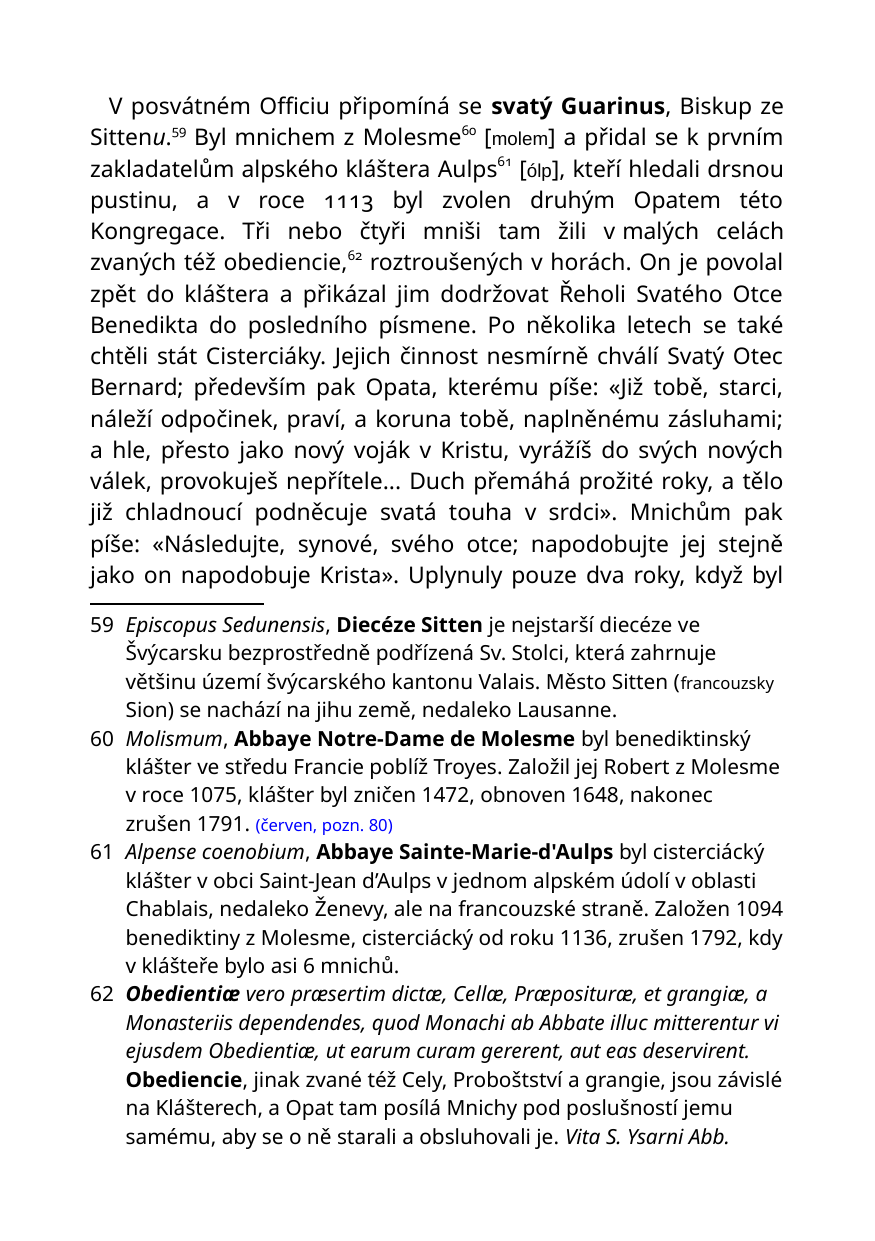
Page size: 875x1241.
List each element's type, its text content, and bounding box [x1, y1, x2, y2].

text V posvátném Officiu připomíná se svatý Guarinus, Biskup ze Sittenu. Byl mnichem z Molesme [molem] a přidal se k prvním zakladatelům alpského kláštera Aulps [ólp], kteří hledali drsnou pustinu, a v roce 1113 byl zvolen druhým Opatem této Kongregace. Tři nebo čtyři mniši tam žili v malých celách zvaných též obediencie, roztroušených v horách. On je povolal zpět do kláštera a přikázal jim dodržovat Řeholi Svatého Otce Benedikta do posledního písmene. Po několika letech se také chtěli stát Cisterciáky. Jejich činnost nesmírně chválí Svatý Otec Bernard; především pak Opata, kterému píše: «Již tobě, starci, náleží odpočinek, praví, a koruna tobě, naplněnému zásluhami; a hle, přesto jako nový voják v Kristu, vyrážíš do svých nových válek, provokuješ nepřítele... Duch přemáhá prožité roky, a tělo již chladnoucí podněcuje svatá touha v srdci». Mnichům pak píše: «Následujte, synové, svého otce; napodobujte jej stejně jako on napodobuje Krista». Uplynuly pouze dva roky, když byl [90, 90, 784, 590]
text Obedientiæ vero præsertim dictæ, Cellæ, Præposituræ, et grangiæ, a Monasteriis dependendes, quod Monachi ab Abbate illuc mitterentur vi ejusdem Obedientiæ, ut earum curam gererent, aut eas deservirent. [90, 979, 784, 1065]
text Molismum, Abbaye Notre-Dame de Molesme byl benediktinský klášter ve středu Francie poblíž Troyes. Založil jej Robert z Molesme v roce 1075, klášter byl zničen 1472, obnoven 1648, nakonec zrušen 1791. (červen, pozn. 80) [90, 724, 784, 837]
text Alpense coenobium, Abbaye Sainte-Marie-d'Aulps byl cisterciácký klášter v obci Saint-Jean d’Aulps v jednom alpském údolí v oblasti Chablais, nedaleko Ženevy, ale na francouzské straně. Založen 1094 benediktiny z Molesme, cisterciácký od roku 1136, zrušen 1792, kdy v klášteře bylo asi 6 mnichů. [90, 837, 784, 979]
text Episcopus Sedunensis, Diecéze Sitten je nejstarší diecéze ve Švýcarsku bezprostředně podřízená Sv. Stolci, která zahrnuje většinu území švýcarského kantonu Valais. Město Sitten (francouzsky Sion) se nachází na jihu země, nedaleko Lausanne. [90, 610, 784, 724]
text Obediencie, jinak zvané též Cely, Proboštství a grangie, jsou závislé na Klášterech, a Opat tam posílá Mnichy pod poslušností jemu samému, aby se o ně starali a obsluhovali je. Vita S. Ysarni Abb. [90, 1065, 784, 1150]
